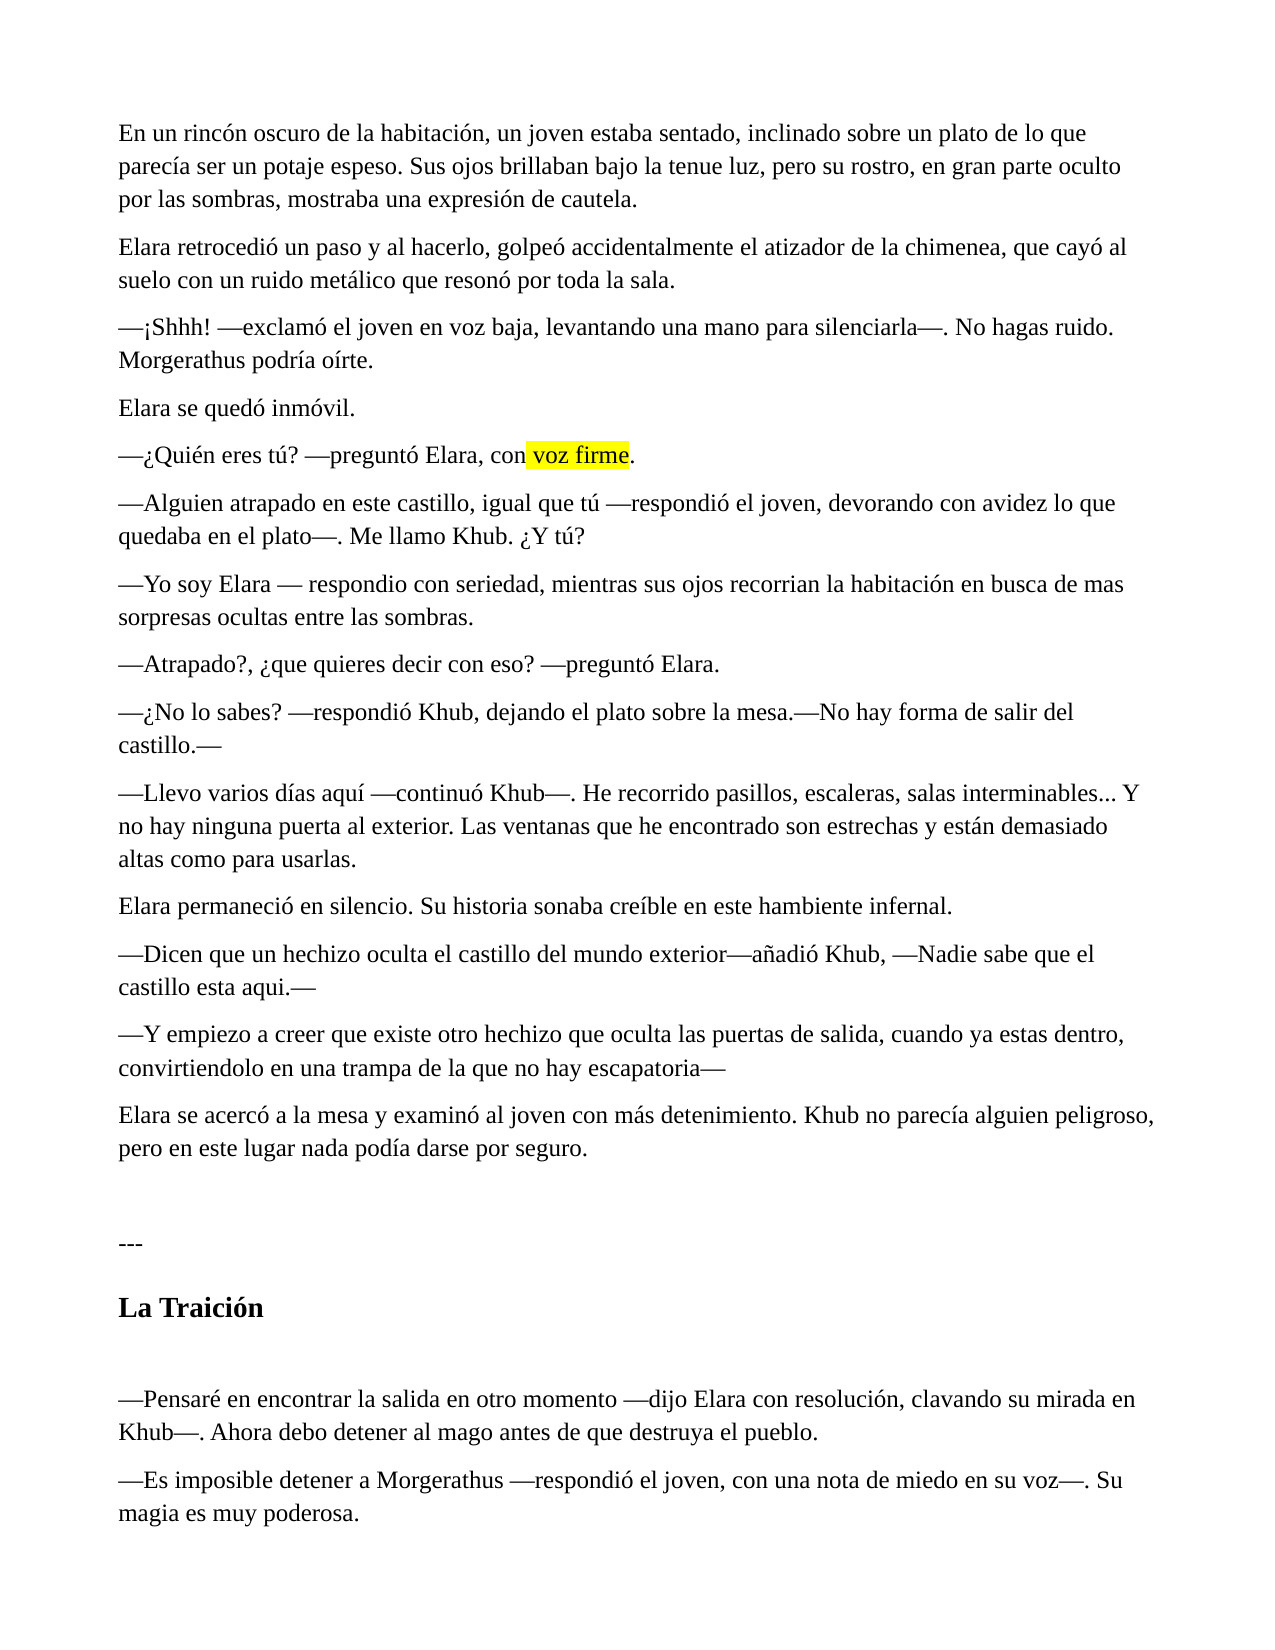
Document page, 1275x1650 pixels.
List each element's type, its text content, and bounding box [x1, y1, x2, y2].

text —Y empiezo a creer que existe otro hechizo que oculta las puertas de salida, cuando ya estas dentro, convirtiendolo en una trampa de la que no hay escapatoria— [118, 1019, 1157, 1081]
text —Atrapado?, ¿que quieres decir con eso? —preguntó Elara. [118, 649, 1157, 678]
text Elara permaneció en silencio. Su historia sonaba creíble en este hambiente infernal. [118, 891, 1157, 920]
text —Pensaré en encontrar la salida en otro momento —dijo Elara con resolución, clavando su mirada en Khub—. Ahora debo detener al mago antes de que destruya el pueblo. [118, 1384, 1157, 1446]
text —Alguien atrapado en este castillo, igual que tú —respondió el joven, devorando con avidez lo que quedaba en el plato—. Me llamo Khub. ¿Y tú? [118, 488, 1157, 550]
text —¿Quién eres tú? —preguntó Elara, con voz firme. [118, 441, 1157, 469]
text —Es imposible detener a Morgerathus —respondió el joven, con una nota de miedo en su voz—. Su magia es muy poderosa. [118, 1465, 1157, 1527]
text Elara retrocedió un paso y al hacerlo, golpeó accidentalmente el atizador de la chimenea, que cayó al suelo con un ruido metálico que resonó por toda la sala. [118, 232, 1157, 293]
text En un rincón oscuro de la habitación, un joven estaba sentado, inclinado sobre un plato de lo que parecía ser un potaje espeso. Sus ojos brillaban bajo la tenue luz, pero su rostro, en gran parte oculto por las sombras, mostraba una expresión de cautela. [118, 118, 1157, 213]
subtitle La Traición [118, 1291, 1157, 1324]
text --- [118, 1228, 1157, 1257]
text Elara se acercó a la mesa y examinó al joven con más detenimiento. Khub no parecía alguien peligroso, pero en este lugar nada podía darse por seguro. [118, 1100, 1157, 1162]
text —¡Shhh! —exclamó el joven en voz baja, levantando una mano para silenciarla—. No hagas ruido. Morgerathus podría oírte. [118, 312, 1157, 374]
text —¿No lo sabes? —respondió Khub, dejando el plato sobre la mesa.—No hay forma de salir del castillo.— [118, 697, 1157, 759]
text —Dicen que un hechizo oculta el castillo del mundo exterior—añadió Khub, —Nadie sabe que el castillo esta aqui.— [118, 939, 1157, 1001]
text —Yo soy Elara — respondio con seriedad, mientras sus ojos recorrian la habitación en busca de mas sorpresas ocultas entre las sombras. [118, 569, 1157, 631]
text —Llevo varios días aquí —continuó Khub—. He recorrido pasillos, escaleras, salas interminables... Y no hay ninguna puerta al exterior. Las ventanas que he encontrado son estrechas y están demasiado altas como para usarlas. [118, 778, 1157, 872]
text Elara se quedó inmóvil. [118, 393, 1157, 422]
